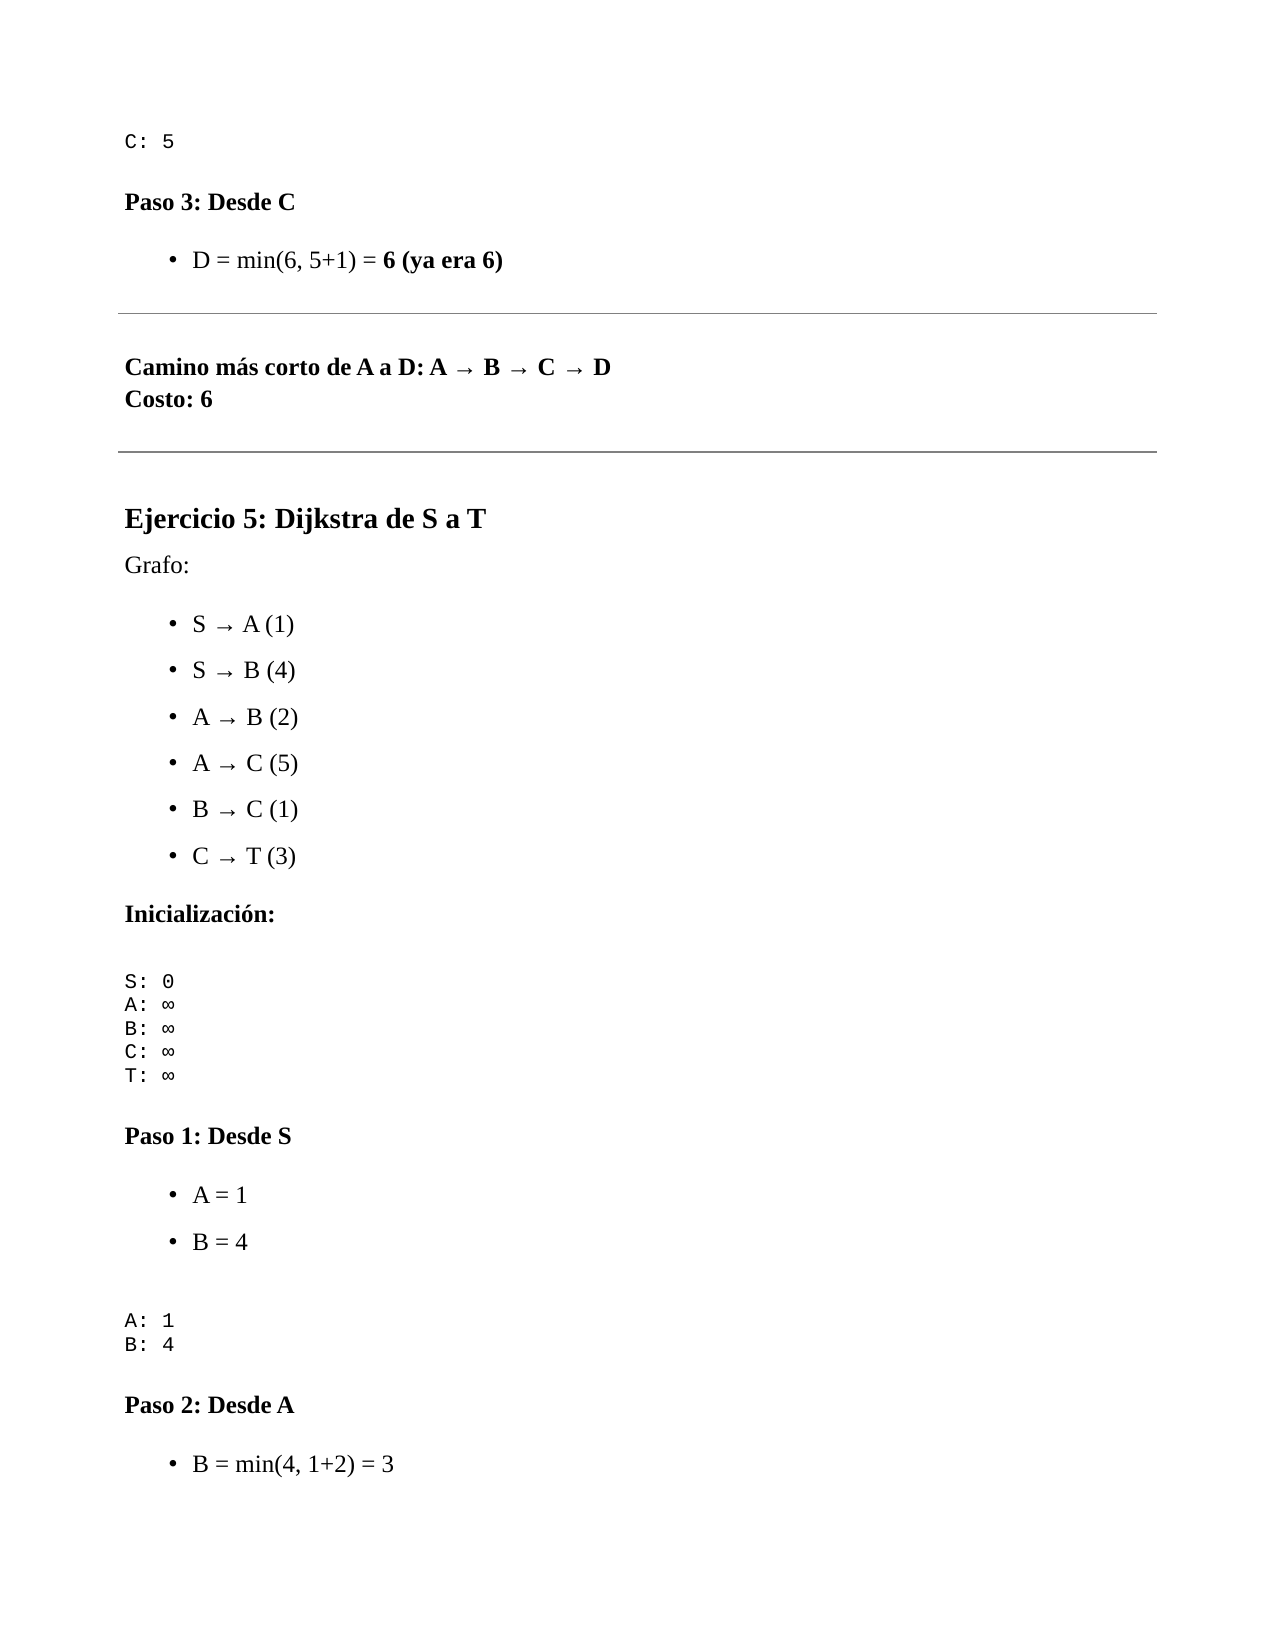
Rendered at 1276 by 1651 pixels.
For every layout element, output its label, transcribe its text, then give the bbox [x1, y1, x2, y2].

text Inicialización: [118, 894, 1157, 928]
list B → C (1) [162, 789, 1157, 823]
text Grafo: [118, 545, 1157, 585]
text Paso 2: Desde A [118, 1385, 1157, 1425]
text Paso 3: Desde C [118, 182, 1157, 222]
text C: 5 [118, 124, 1157, 154]
list B = min(4, 1+2) = 3 [162, 1443, 1157, 1484]
list S → A (1) [162, 604, 1157, 638]
text C: ∞ [118, 1042, 1157, 1065]
list S → B (4) [162, 650, 1157, 684]
subtitle Ejercicio 5: Dijkstra de S a T [118, 496, 1157, 534]
text S: 0 [118, 971, 1157, 994]
text A: ∞ [118, 994, 1157, 1018]
text T: ∞ [118, 1065, 1157, 1089]
list D = min(6, 5+1) = 6 (ya era 6) [162, 240, 1157, 281]
text B: 4 [118, 1334, 1157, 1357]
list A → C (5) [162, 743, 1157, 777]
list A = 1 [162, 1175, 1157, 1209]
text Camino más corto de A a D: A → B → C → D Costo: 6 [118, 347, 1157, 419]
text A: 1 [118, 1310, 1157, 1334]
list B = 4 [162, 1221, 1157, 1262]
list C → T (3) [162, 836, 1157, 876]
text Paso 1: Desde S [118, 1116, 1157, 1156]
list A → B (2) [162, 696, 1157, 730]
text B: ∞ [118, 1018, 1157, 1042]
